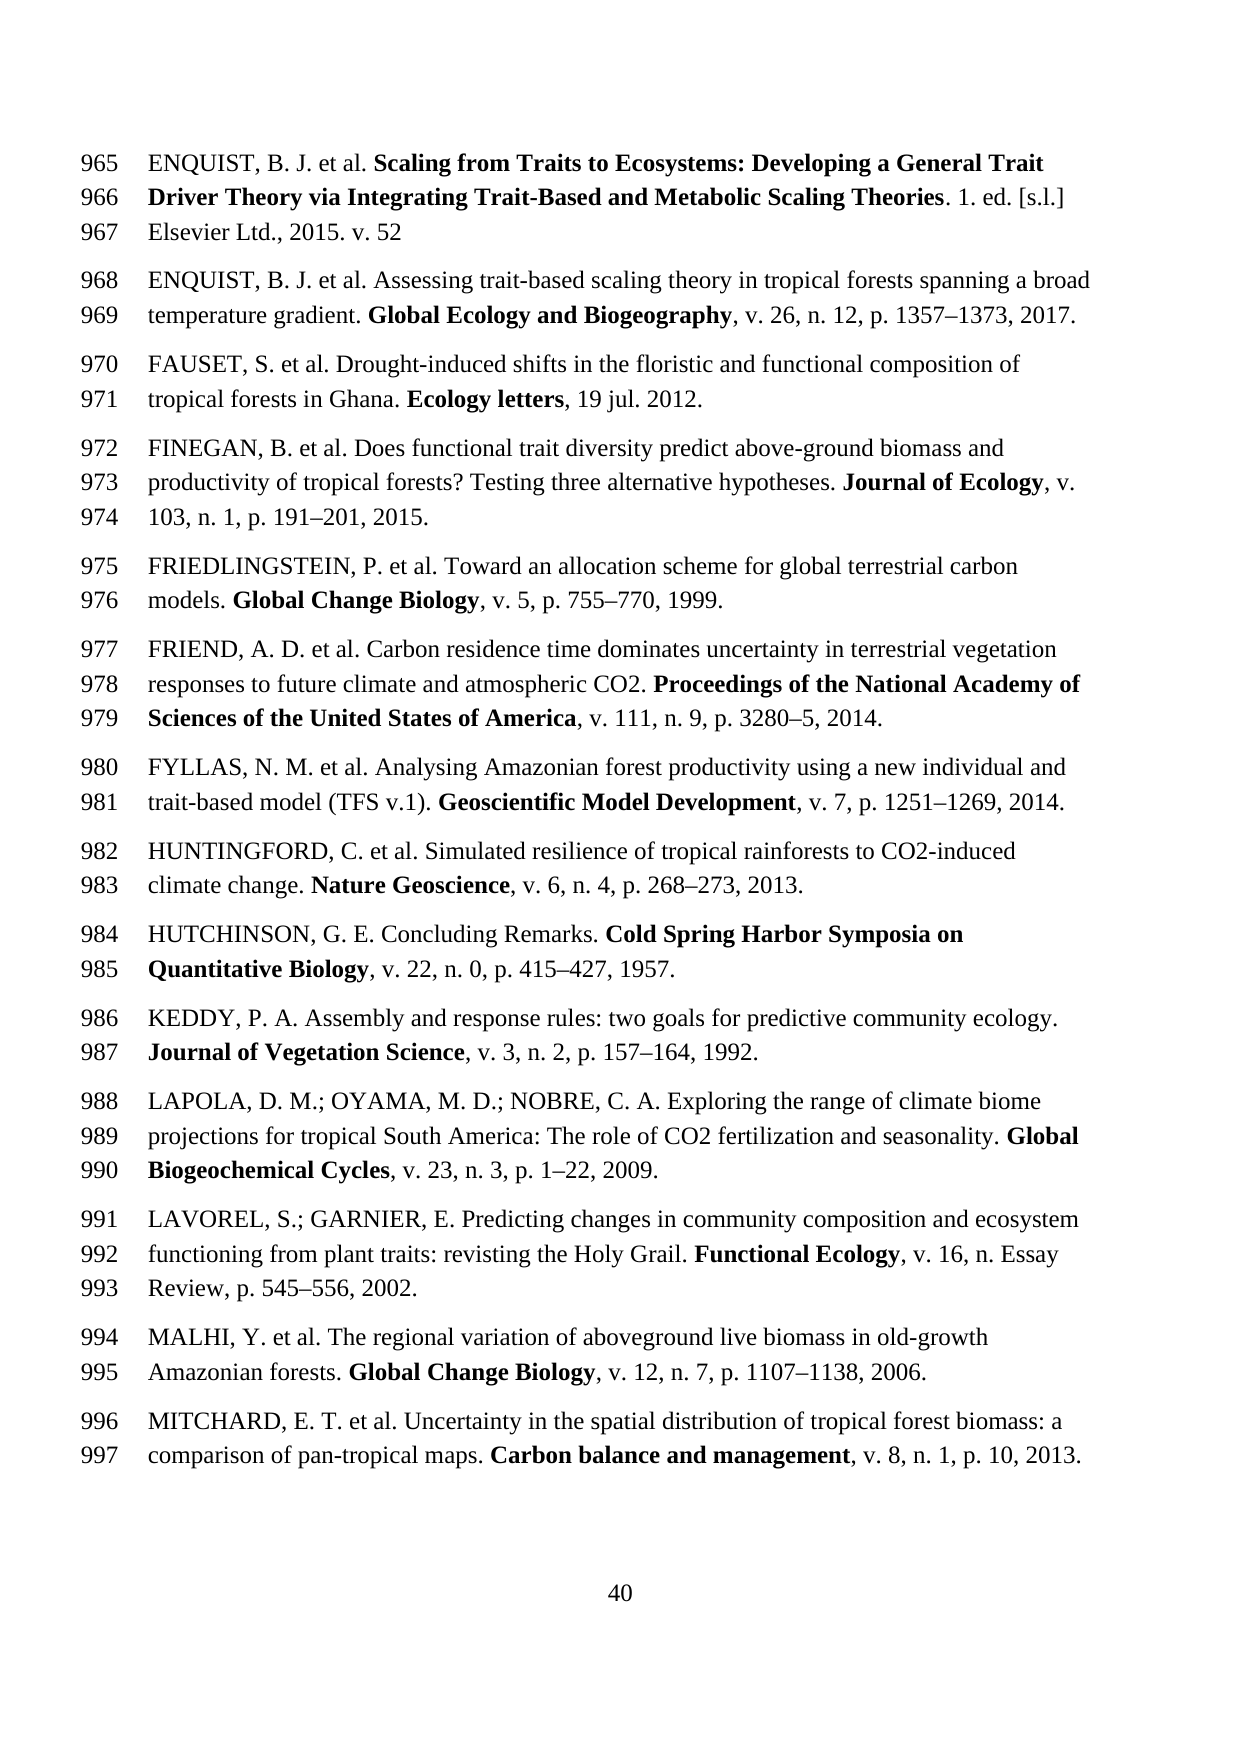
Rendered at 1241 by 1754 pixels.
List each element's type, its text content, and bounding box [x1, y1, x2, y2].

text FINEGAN, B. et al. Does functional trait diversity predict above-ground biomass and productivity of tropical forests? Testing three alternative hypotheses. Journal of Ecology, v. 103, n. 1, p. 191–201, 2015. [148, 433, 1093, 530]
text FAUSET, S. et al. Drought-induced shifts in the floristic and functional composition of tropical forests in Ghana. Ecology letters, 19 jul. 2012. [148, 349, 1093, 412]
text ENQUIST, B. J. et al. Scaling from Traits to Ecosystems: Developing a General Trait Driver Theory via Integrating Trait-Based and Metabolic Scaling Theories. 1. ed. [s.l.] Elsevier Ltd., 2015. v. 52 [148, 148, 1093, 245]
text FRIEND, A. D. et al. Carbon residence time dominates uncertainty in terrestrial vegetation responses to future climate and atmospheric CO2. Proceedings of the National Academy of Sciences of the United States of America, v. 111, n. 9, p. 3280–5, 2014. [148, 634, 1093, 732]
text LAVOREL, S.; GARNIER, E. Predicting changes in community composition and ecosystem functioning from plant traits: revisting the Holy Grail. Functional Ecology, v. 16, n. Essay Review, p. 545–556, 2002. [148, 1204, 1093, 1302]
text KEDDY, P. A. Assembly and response rules: two goals for predictive community ecology. Journal of Vegetation Science, v. 3, n. 2, p. 157–164, 1992. [148, 1003, 1093, 1066]
text MITCHARD, E. T. et al. Uncertainty in the spatial distribution of tropical forest biomass: a comparison of pan-tropical maps. Carbon balance and management, v. 8, n. 1, p. 10, 2013. [148, 1406, 1093, 1469]
text HUTCHINSON, G. E. Concluding Remarks. Cold Spring Harbor Symposia on Quantitative Biology, v. 22, n. 0, p. 415–427, 1957. [148, 919, 1093, 983]
text HUNTINGFORD, C. et al. Simulated resilience of tropical rainforests to CO2-induced climate change. Nature Geoscience, v. 6, n. 4, p. 268–273, 2013. [148, 836, 1093, 899]
text ENQUIST, B. J. et al. Assessing trait-based scaling theory in tropical forests spanning a broad temperature gradient. Global Ecology and Biogeography, v. 26, n. 12, p. 1357–1373, 2017. [148, 266, 1093, 329]
text FRIEDLINGSTEIN, P. et al. Toward an allocation scheme for global terrestrial carbon models. Global Change Biology, v. 5, p. 755–770, 1999. [148, 551, 1093, 614]
text FYLLAS, N. M. et al. Analysing Amazonian forest productivity using a new individual and trait-based model (TFS v.1). Geoscientific Model Development, v. 7, p. 1251–1269, 2014. [148, 752, 1093, 816]
text LAPOLA, D. M.; OYAMA, M. D.; NOBRE, C. A. Exploring the range of climate biome projections for tropical South America: The role of CO2 fertilization and seasonality. Global Biogeochemical Cycles, v. 23, n. 3, p. 1–22, 2009. [148, 1086, 1093, 1184]
text MALHI, Y. et al. The regional variation of aboveground live biomass in old-growth Amazonian forests. Global Change Biology, v. 12, n. 7, p. 1107–1138, 2006. [148, 1322, 1093, 1386]
